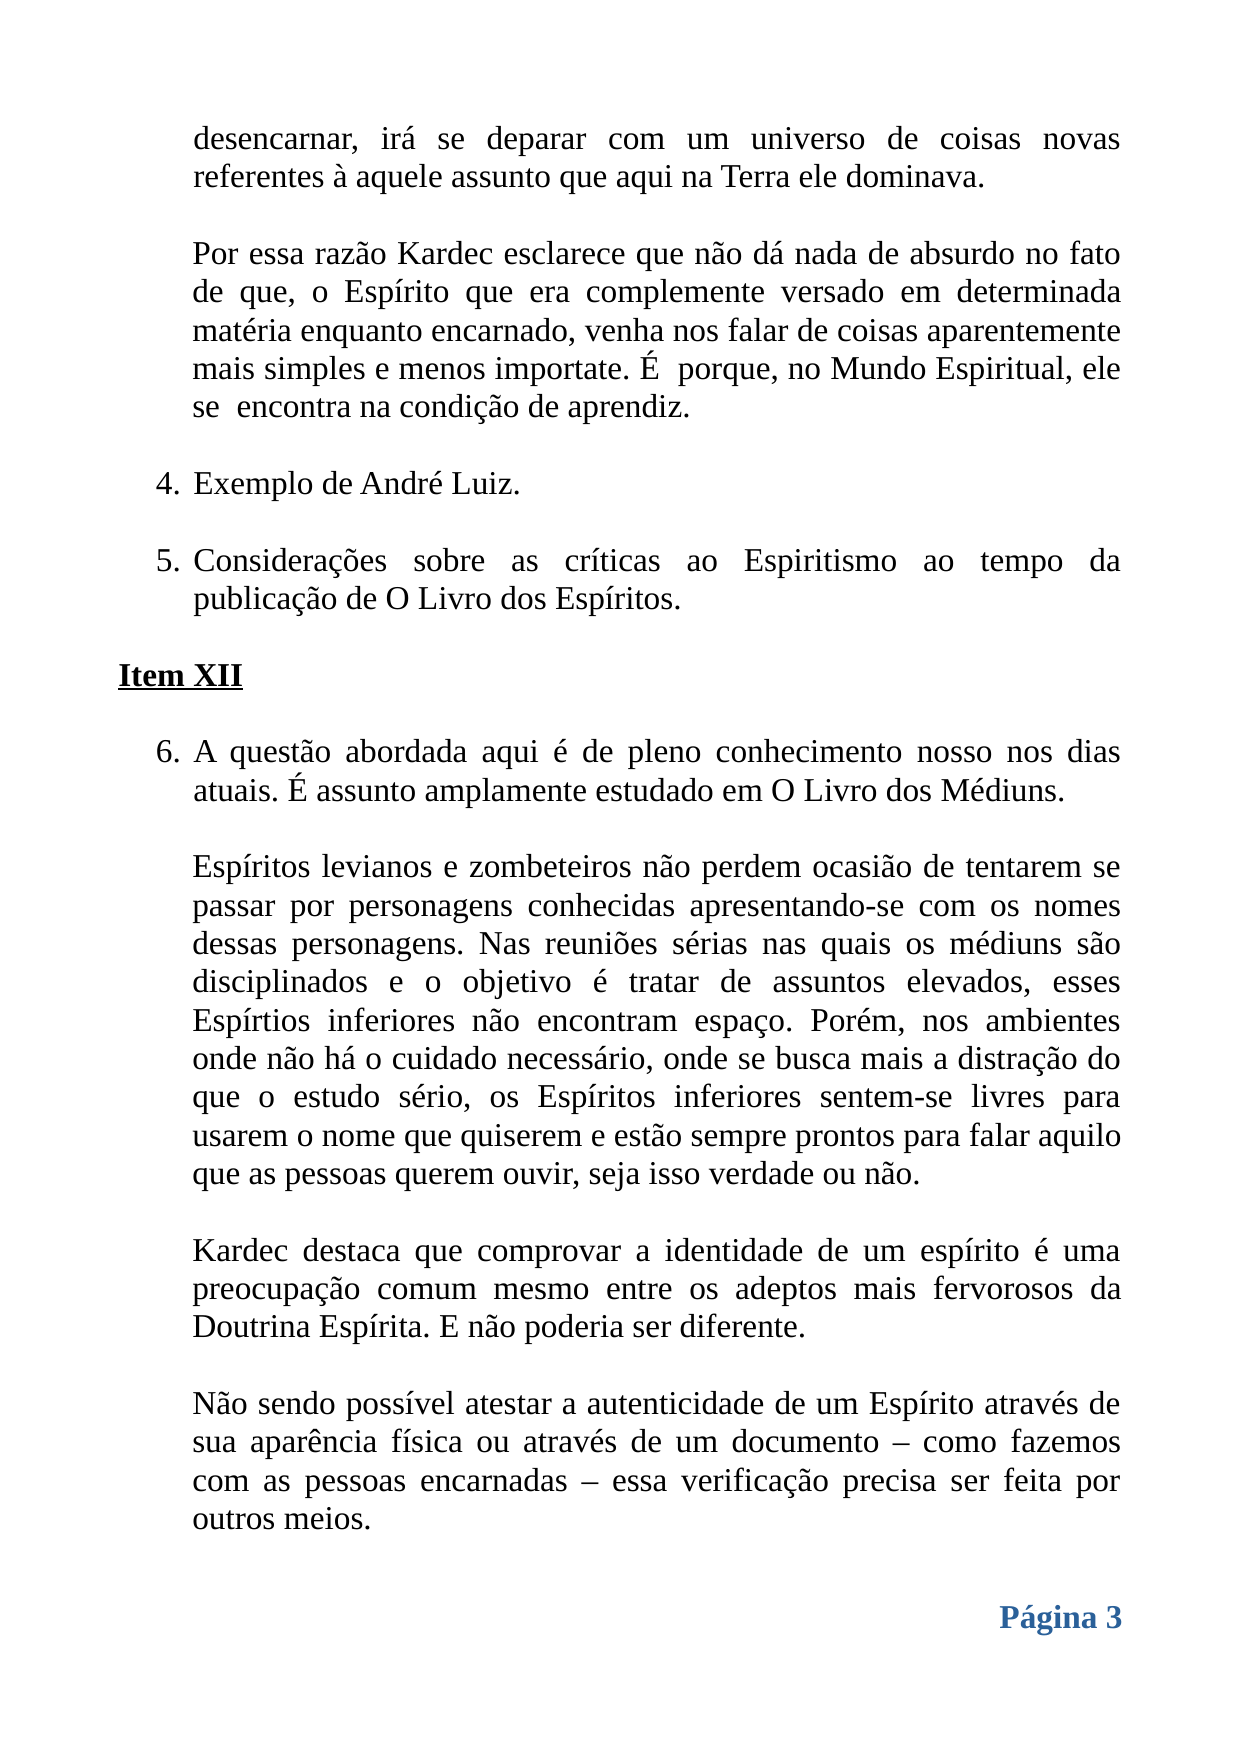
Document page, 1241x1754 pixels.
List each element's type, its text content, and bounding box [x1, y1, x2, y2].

text Kardec destaca que comprovar a identidade de um espírito é uma preocupação comum mesmo entre os adeptos mais fervorosos da Doutrina Espírita. E não poderia ser diferente. [192, 1230, 1122, 1345]
text Item XII [118, 655, 1122, 693]
list Exemplo de André Luiz. [156, 463, 1122, 501]
text Espíritos levianos e zombeteiros não perdem ocasião de tentarem se passar por personagens conhecidas apresentando-se com os nomes dessas personagens. Nas reuniões sérias nas quais os médiuns são disciplinados e o objetivo é tratar de assuntos elevados, esses Espírtios inferiores não encontram espaço. Porém, nos ambientes onde não há o cuidado necessário, onde se busca mais a distração do que o estudo sério, os Espíritos inferiores sentem-se livres para usarem o nome que quiserem e estão sempre prontos para falar aquilo que as pessoas querem ouvir, seja isso verdade ou não. [192, 846, 1122, 1191]
list desencarnar, irá se deparar com um universo de coisas novas referentes à aquele assunto que aqui na Terra ele dominava. [156, 118, 1122, 195]
text Por essa razão Kardec esclarece que não dá nada de absurdo no fato de que, o Espírito que era complemente versado em determinada matéria enquanto encarnado, venha nos falar de coisas aparentemente mais simples e menos importate. É porque, no Mundo Espiritual, ele se encontra na condição de aprendiz. [192, 233, 1122, 425]
list A questão abordada aqui é de pleno conhecimento nosso nos dias atuais. É assunto amplamente estudado em O Livro dos Médiuns. [156, 731, 1122, 808]
list Considerações sobre as críticas ao Espiritismo ao tempo da publicação de O Livro dos Espíritos. [156, 540, 1122, 616]
text Não sendo possível atestar a autenticidade de um Espírito através de sua aparência física ou através de um documento – como fazemos com as pessoas encarnadas – essa verificação precisa ser feita por outros meios. [192, 1383, 1122, 1536]
